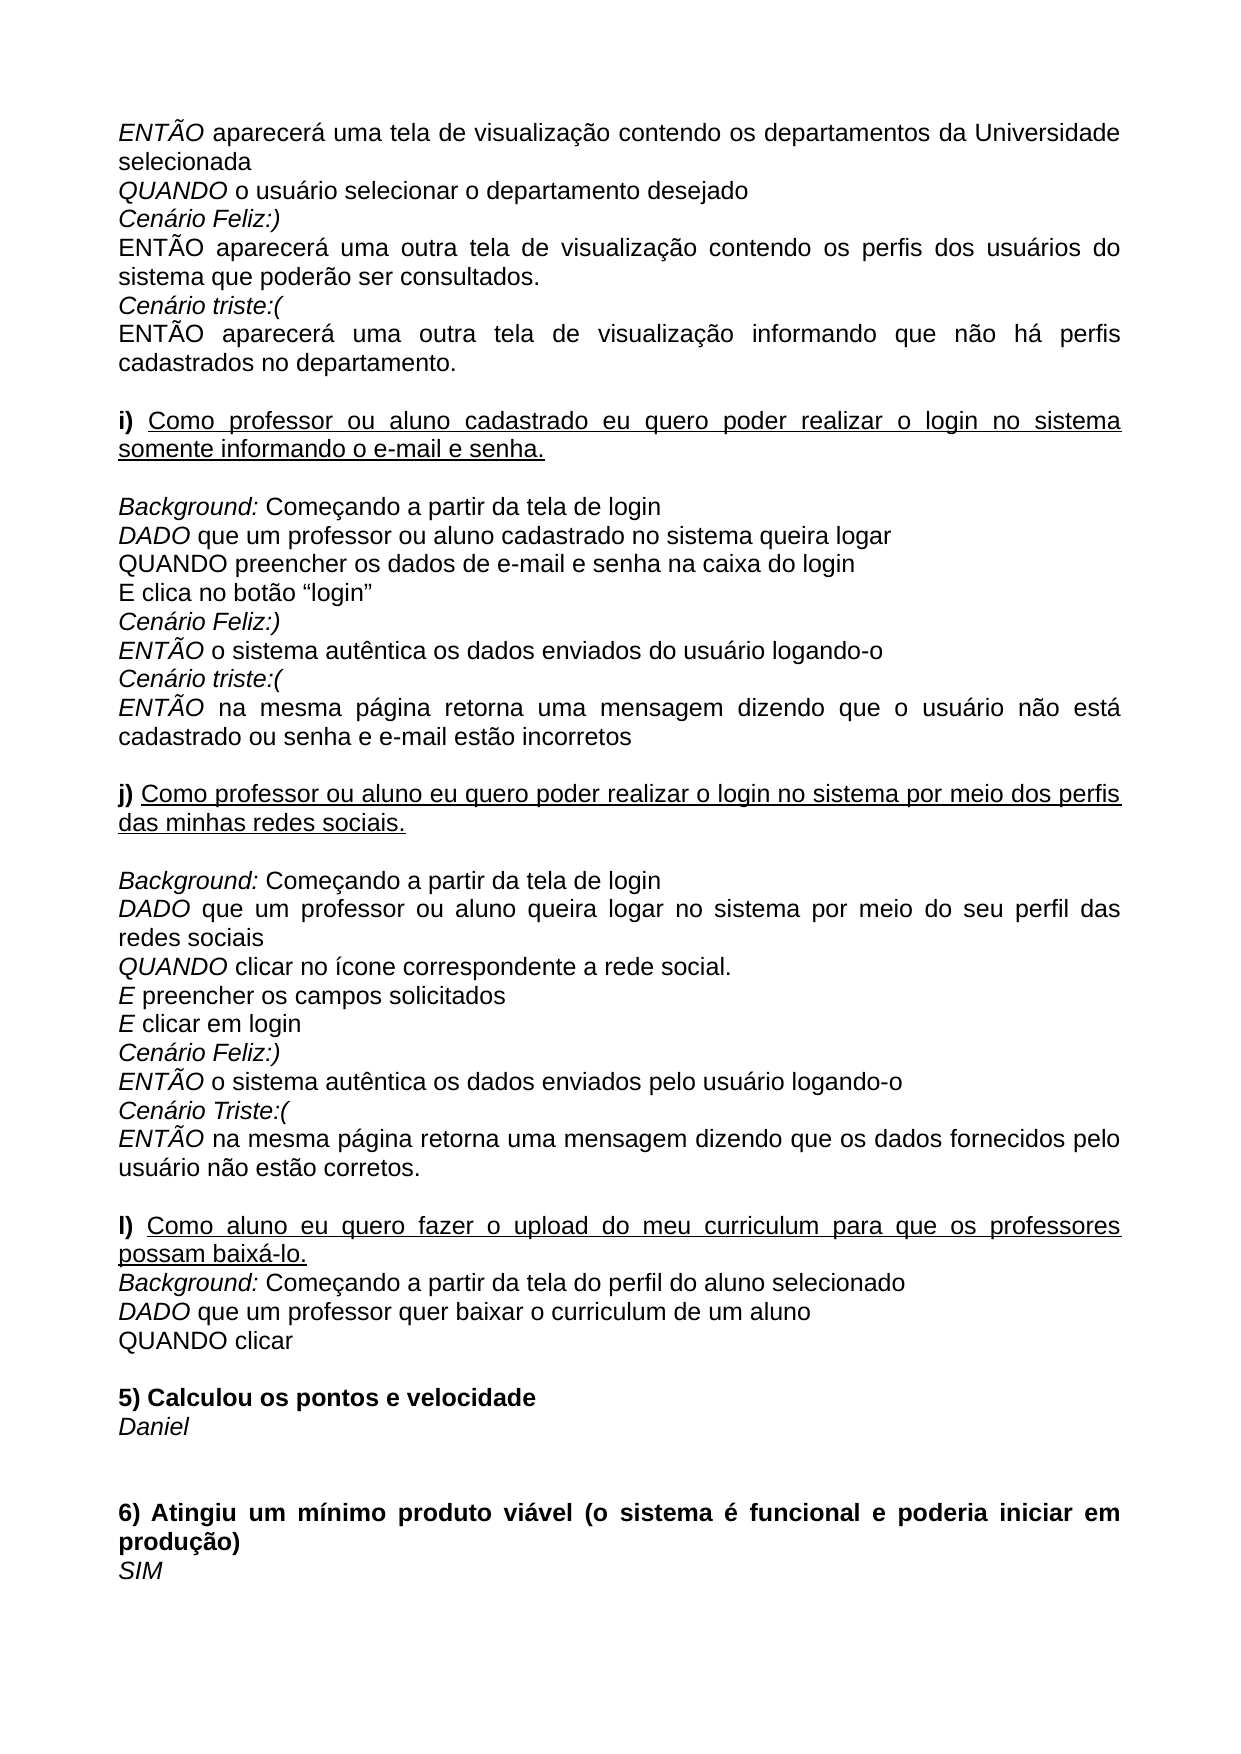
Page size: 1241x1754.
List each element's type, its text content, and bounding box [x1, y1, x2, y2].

text E clica no botão “login” [118, 578, 1122, 607]
text ENTÃO aparecerá uma tela de visualização contendo os departamentos da Universidade selecionada [118, 118, 1122, 176]
text ENTÃO na mesma página retorna uma mensagem dizendo que o usuário não está cadastrado ou senha e e-mail estão incorretos [118, 693, 1122, 751]
text ENTÃO aparecerá uma outra tela de visualização informando que não há perfis cadastrados no departamento. [118, 319, 1122, 377]
text DADO que um professor quer baixar o curriculum de um aluno [118, 1297, 1122, 1326]
text ENTÃO na mesma página retorna uma mensagem dizendo que os dados fornecidos pelo usuário não estão corretos. [118, 1124, 1122, 1182]
text Background: Começando a partir da tela de login [118, 492, 1122, 521]
text E clicar em login [118, 1009, 1122, 1038]
text ENTÃO o sistema autêntica os dados enviados do usuário logando-o [118, 636, 1122, 664]
text Cenário Feliz:) [118, 204, 1122, 233]
text QUANDO preencher os dados de e-mail e senha na caixa do login [118, 549, 1122, 578]
text E preencher os campos solicitados [118, 981, 1122, 1009]
text QUANDO o usuário selecionar o departamento desejado [118, 176, 1122, 204]
text 5) Calculou os pontos e velocidade [118, 1383, 1122, 1412]
text 6) Atingiu um mínimo produto viável (o sistema é funcional e poderia iniciar em produção) [118, 1498, 1122, 1556]
text j) Como professor ou aluno eu quero poder realizar o login no sistema por meio dos perfis das minhas redes sociais. [118, 779, 1122, 837]
text ENTÃO aparecerá uma outra tela de visualização contendo os perfis dos usuários do sistema que poderão ser consultados. [118, 233, 1122, 291]
text QUANDO clicar no ícone correspondente a rede social. [118, 952, 1122, 981]
text Cenário triste:( [118, 291, 1122, 319]
text Background: Começando a partir da tela de login [118, 866, 1122, 894]
text QUANDO clicar [118, 1326, 1122, 1354]
text Background: Começando a partir da tela do perfil do aluno selecionado [118, 1268, 1122, 1297]
text DADO que um professor ou aluno queira logar no sistema por meio do seu perfil das redes sociais [118, 894, 1122, 952]
text l) Como aluno eu quero fazer o upload do meu curriculum para que os professores possam baixá-lo. [118, 1211, 1122, 1268]
text SIM [118, 1556, 1122, 1584]
text i) Como professor ou aluno cadastrado eu quero poder realizar o login no sistema somente informando o e-mail e senha. [118, 406, 1122, 463]
text Cenário triste:( [118, 664, 1122, 693]
text Cenário Feliz:) [118, 607, 1122, 636]
text ENTÃO o sistema autêntica os dados enviados pelo usuário logando-o [118, 1067, 1122, 1096]
text Cenário Feliz:) [118, 1038, 1122, 1067]
text Cenário Triste:( [118, 1096, 1122, 1124]
text Daniel [118, 1412, 1122, 1441]
text DADO que um professor ou aluno cadastrado no sistema queira logar [118, 521, 1122, 549]
